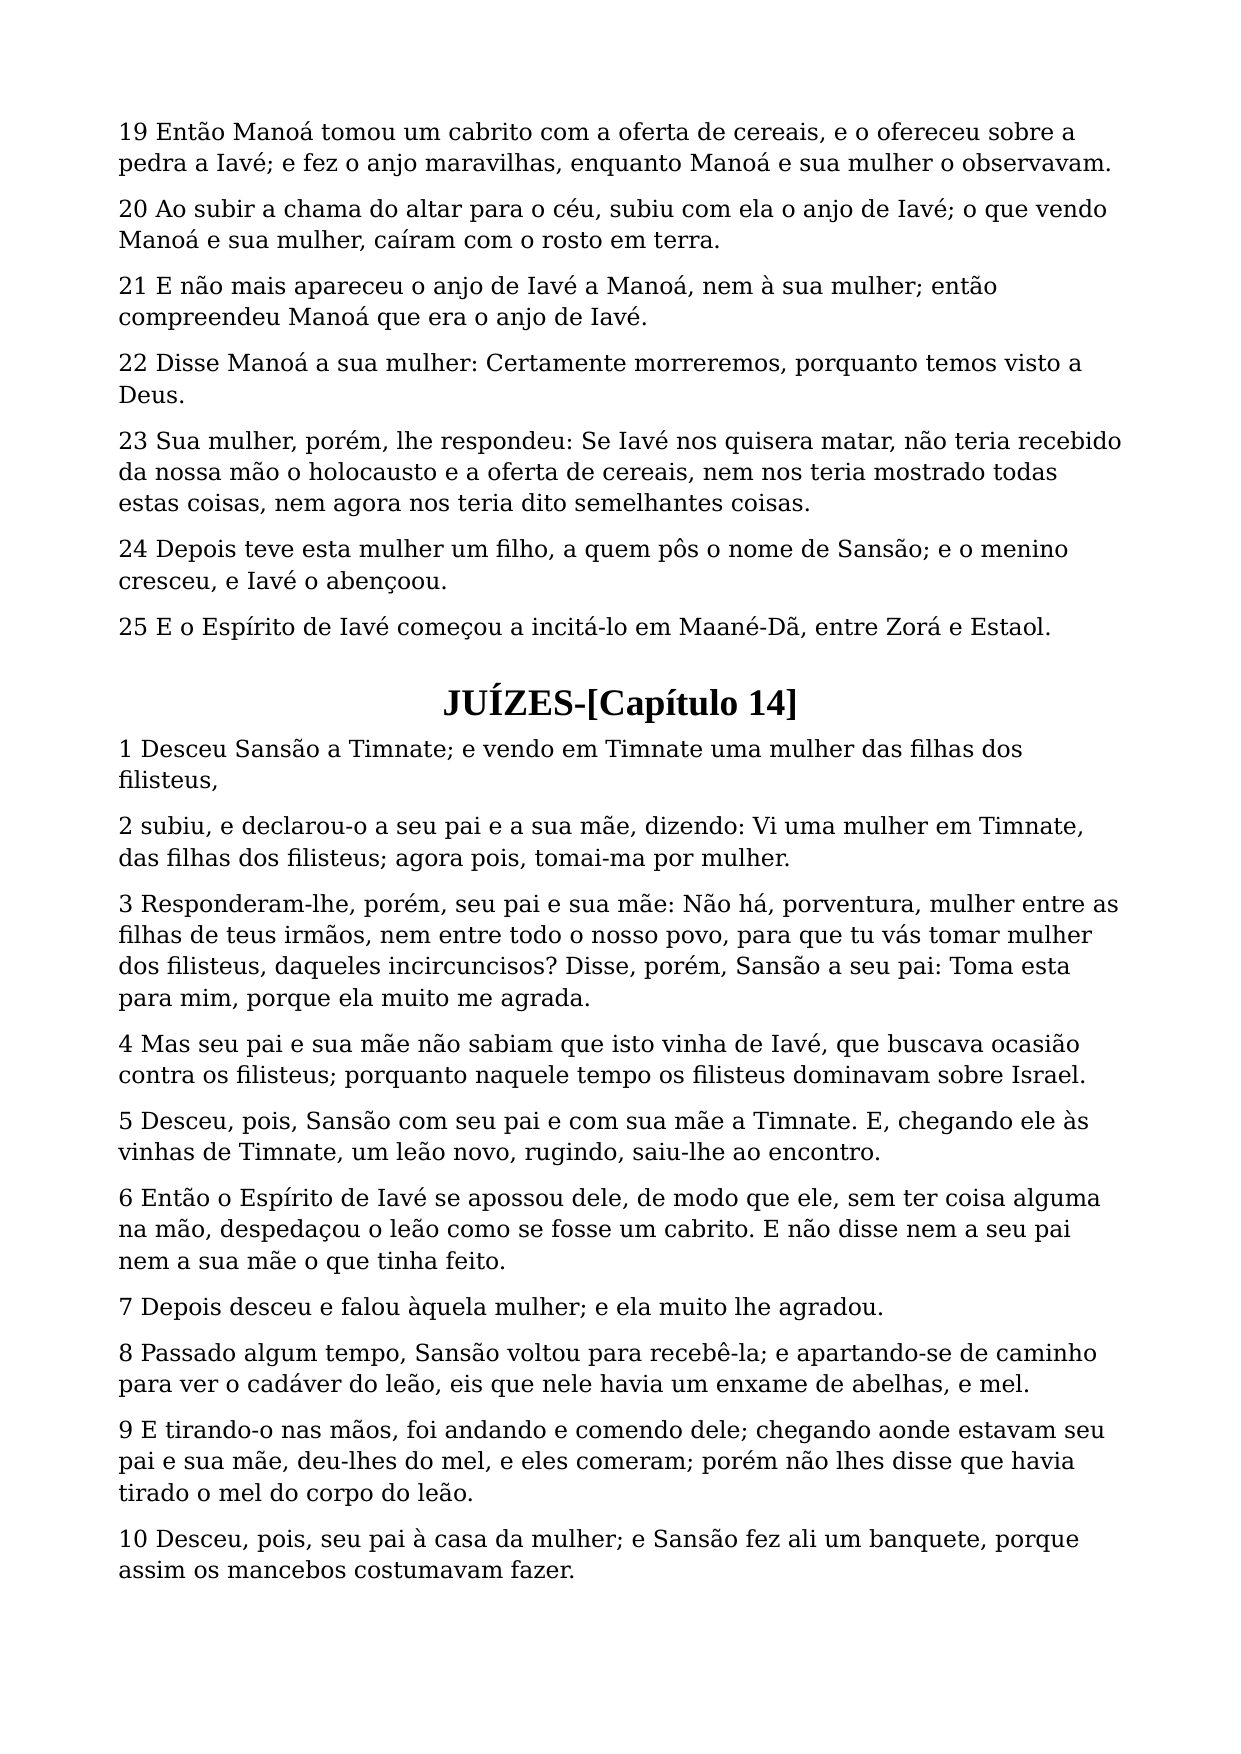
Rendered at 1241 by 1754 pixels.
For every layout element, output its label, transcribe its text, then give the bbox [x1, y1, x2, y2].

text 2 subiu, e declarou-o a seu pai e a sua mãe, dizendo: Vi uma mulher em Timnate, das filhas dos filisteus; agora pois, tomai-ma por mulher. [118, 813, 1122, 872]
text 25 E o Espírito de Iavé começou a incitá-lo em Maané-Dã, entre Zorá e Estaol. [118, 613, 1122, 641]
text 5 Desceu, pois, Sansão com seu pai e com sua mãe a Timnate. E, chegando ele às vinhas de Timnate, um leão novo, rugindo, saiu-lhe ao encontro. [118, 1107, 1122, 1166]
text 7 Depois desceu e falou àquela mulher; e ela muito lhe agradou. [118, 1293, 1122, 1321]
text 1 Desceu Sansão a Timnate; e vendo em Timnate uma mulher das filhas dos filisteus, [118, 736, 1122, 794]
text 19 Então Manoá tomou um cabrito com a oferta de cereais, e o ofereceu sobre a pedra a Iavé; e fez o anjo maravilhas, enquanto Manoá e sua mulher o observavam. [118, 118, 1122, 177]
text 3 Responderam-lhe, porém, seu pai e sua mãe: Não há, porventura, mulher entre as filhas de teus irmãos, nem entre todo o nosso povo, para que tu vás tomar mulher dos filisteus, daqueles incircuncisos? Disse, porém, Sansão a seu pai: Toma esta para mim, porque ela muito me agrada. [118, 890, 1122, 1012]
text 20 Ao subir a chama do altar para o céu, subiu com ela o anjo de Iavé; o que vendo Manoá e sua mulher, caíram com o rosto em terra. [118, 195, 1122, 254]
text 10 Desceu, pois, seu pai à casa da mulher; e Sansão fez ali um banquete, porque assim os mancebos costumavam fazer. [118, 1525, 1122, 1584]
text 21 E não mais apareceu o anjo de Iavé a Manoá, nem à sua mulher; então compreendeu Manoá que era o anjo de Iavé. [118, 273, 1122, 331]
text 8 Passado algum tempo, Sansão voltou para recebê-la; e apartando-se de caminho para ver o cadáver do leão, eis que nele havia um enxame de abelhas, e mel. [118, 1339, 1122, 1398]
text 6 Então o Espírito de Iavé se apossou dele, de modo que ele, sem ter coisa alguma na mão, despedaçou o leão como se fosse um cabrito. E não disse nem a seu pai nem a sua mãe o que tinha feito. [118, 1185, 1122, 1275]
text 23 Sua mulher, porém, lhe respondeu: Se Iavé nos quisera matar, não teria recebido da nossa mão o holocausto e a oferta de cereais, nem nos teria mostrado todas estas coisas, nem agora nos teria dito semelhantes coisas. [118, 427, 1122, 517]
subtitle JUÍZES-[Capítulo 14] [118, 680, 1122, 723]
text 22 Disse Manoá a sua mulher: Certamente morreremos, porquanto temos visto a Deus. [118, 350, 1122, 409]
text 9 E tirando-o nas mãos, foi andando e comendo dele; chegando aonde estavam seu pai e sua mãe, deu-lhes do mel, e eles comeram; porém não lhes disse que havia tirado o mel do corpo do leão. [118, 1417, 1122, 1507]
text 4 Mas seu pai e sua mãe não sabiam que isto vinha de Iavé, que buscava ocasião contra os filisteus; porquanto naquele tempo os filisteus dominavam sobre Israel. [118, 1030, 1122, 1089]
text 24 Depois teve esta mulher um filho, a quem pôs o nome de Sansão; e o menino cresceu, e Iavé o abençoou. [118, 536, 1122, 594]
